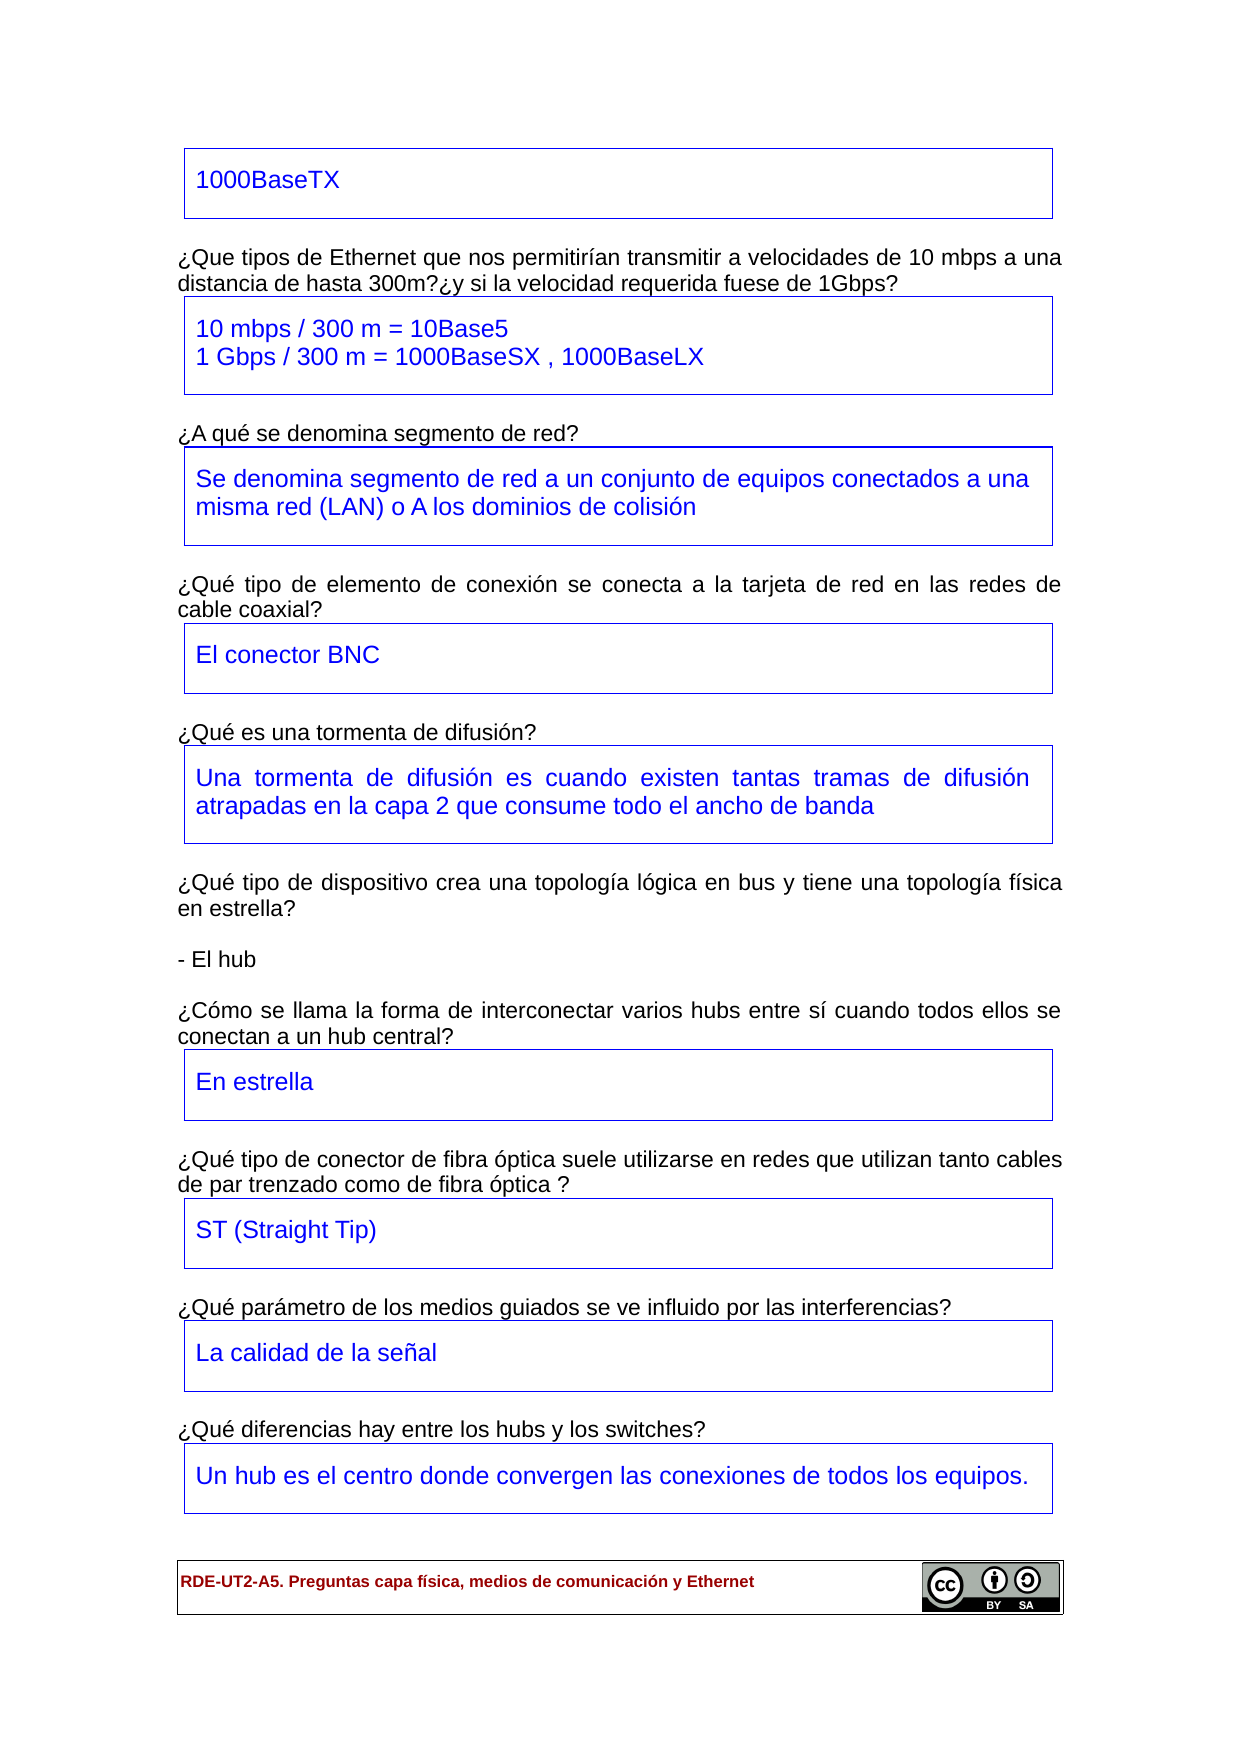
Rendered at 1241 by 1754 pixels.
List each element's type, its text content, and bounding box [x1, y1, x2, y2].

picture [922, 1562, 1060, 1612]
text ¿Qué diferencias hay entre los hubs y los switches? [177, 1417, 1063, 1443]
text ¿Qué es una tormenta de difusión? [177, 719, 1063, 745]
table_header En estrella [185, 1050, 1052, 1120]
table_header El conector BNC [185, 624, 1052, 693]
text ¿Qué tipo de conector de fibra óptica suele utilizarse en redes que utilizan tanto cables de par trenzado como de fibra óptica ? [177, 1146, 1063, 1198]
text ¿Que tipos de Ethernet que nos permitirían transmitir a velocidades de 10 mbps a una distancia de hasta 300m?¿y si la velocidad requerida fuese de 1Gbps? [177, 244, 1063, 296]
text ¿Qué tipo de dispositivo crea una topología lógica en bus y tiene una topología física en estrella? [177, 870, 1063, 921]
table_header La calidad de la señal [185, 1321, 1052, 1391]
table_header 10 mbps / 300 m = 10Base5 1 Gbps / 300 m = 1000BaseSX , 1000BaseLX [185, 297, 1052, 394]
table_header Un hub es el centro donde convergen las conexiones de todos los equipos. [185, 1444, 1052, 1513]
text ¿Cómo se llama la forma de interconectar varios hubs entre sí cuando todos ellos se conectan a un hub central? [177, 998, 1063, 1049]
table_header 1000BaseTX [185, 149, 1052, 218]
table_header ST (Straight Tip) [185, 1199, 1052, 1268]
text ¿Qué parámetro de los medios guiados se ve influido por las interferencias? [177, 1294, 1063, 1320]
text - El hub [177, 947, 1063, 972]
text ¿A qué se denomina segmento de red? [177, 421, 1063, 446]
table_header Una tormenta de difusión es cuando existen tantas tramas de difusión atrapadas en la capa 2 que consume todo el ancho de banda [185, 746, 1052, 843]
table_header Se denomina segmento de red a un conjunto de equipos conectados a una misma red (LAN) o A los dominios de colisión [185, 448, 1052, 544]
text ¿Qué tipo de elemento de conexión se conecta a la tarjeta de red en las redes de cable coaxial? [177, 571, 1063, 622]
